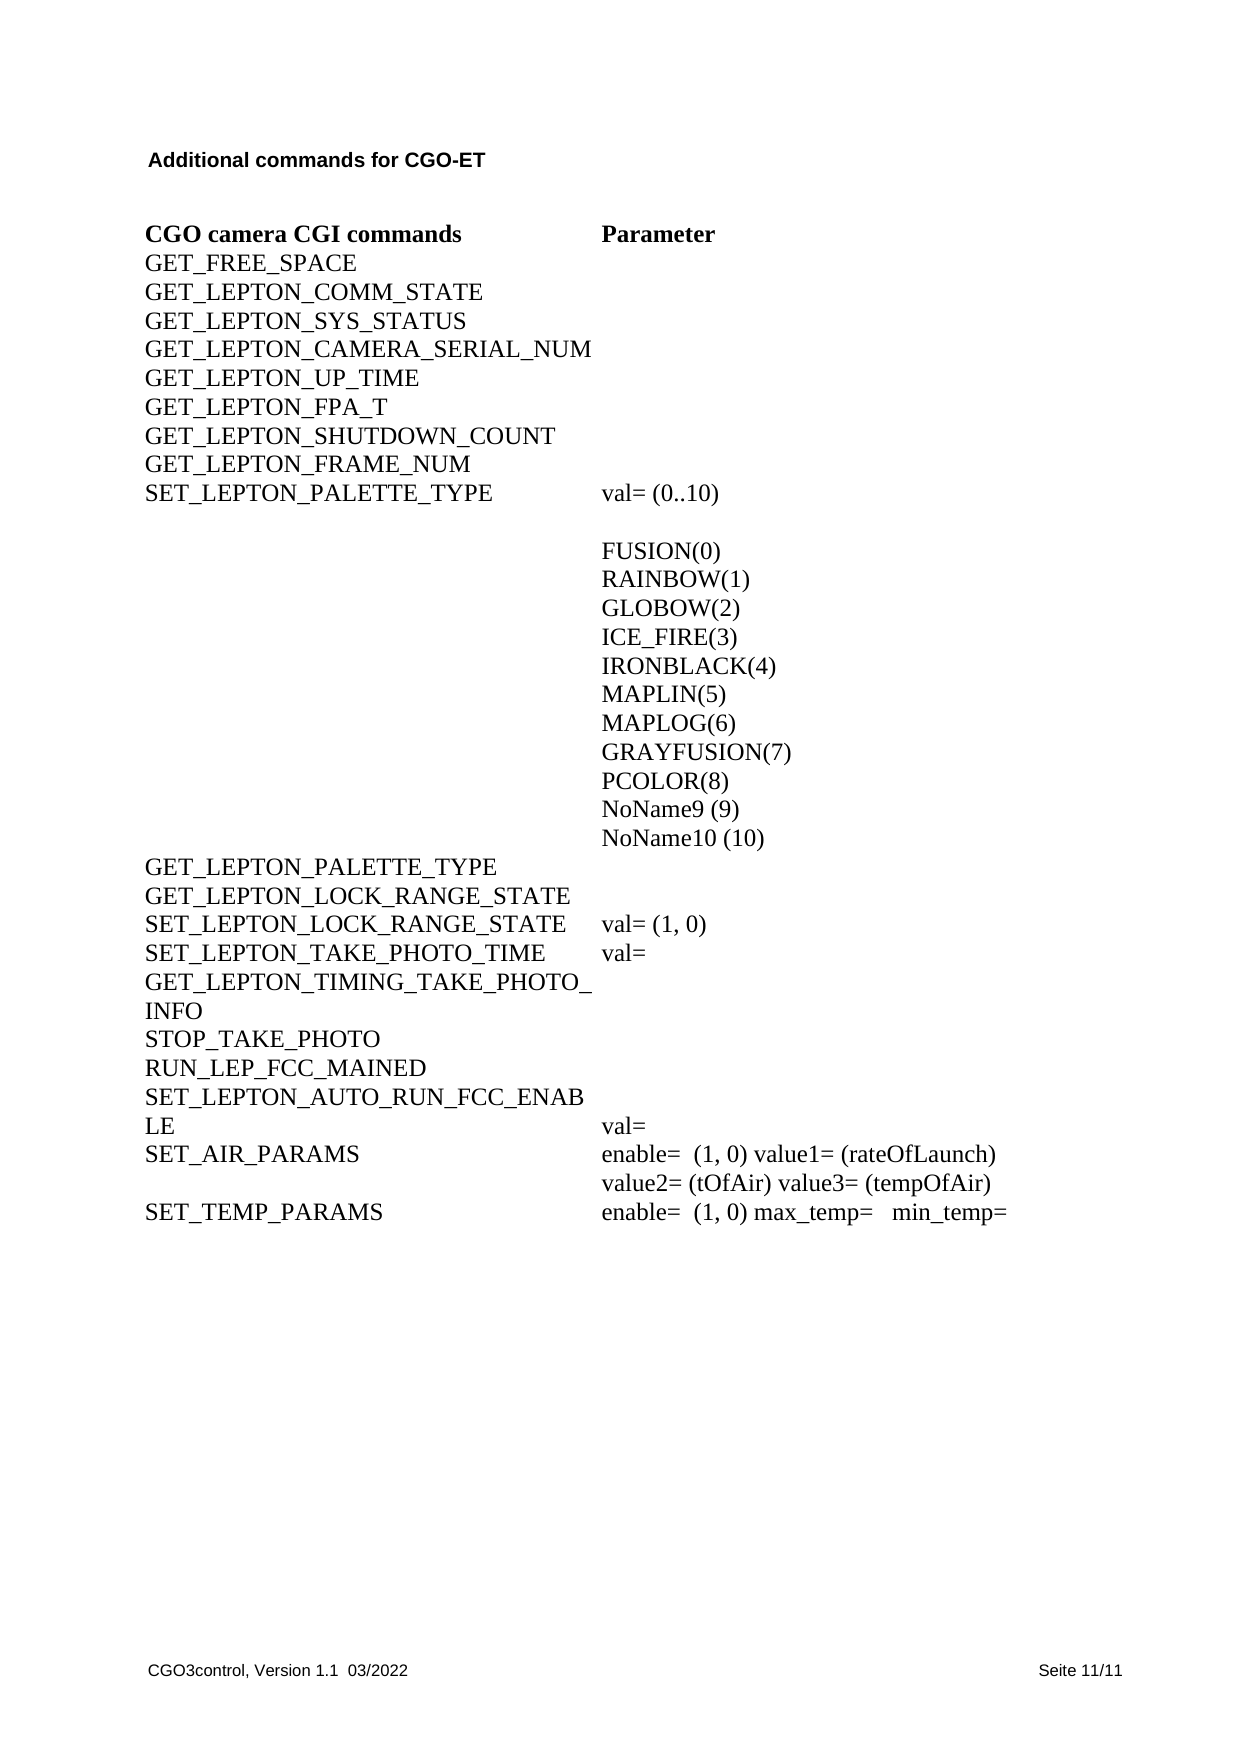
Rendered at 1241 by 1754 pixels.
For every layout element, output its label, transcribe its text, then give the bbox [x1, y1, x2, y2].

text Additional commands for CGO-ET [148, 148, 1093, 172]
table_cell STOP_TAKE_PHOTO [141, 1025, 598, 1053]
table_cell GET_LEPTON_FRAME_NUM [141, 450, 598, 478]
table_cell val= (1, 0) [598, 910, 1029, 938]
table_cell [598, 306, 1029, 334]
table_cell [598, 248, 1029, 277]
table_cell GET_FREE_SPACE [141, 248, 598, 277]
table_cell GET_LEPTON_PALETTE_TYPE [141, 852, 598, 881]
table_cell [598, 363, 1029, 392]
table_cell SET_LEPTON_PALETTE_TYPE [141, 478, 598, 852]
table_cell [598, 450, 1029, 478]
table_cell enable= (1, 0) max_temp= min_temp= [598, 1197, 1029, 1226]
table_cell [598, 277, 1029, 306]
table_cell [598, 392, 1029, 421]
table_cell GET_LEPTON_FPA_T [141, 392, 598, 421]
table_cell [598, 967, 1029, 1024]
table_cell GET_LEPTON_SHUTDOWN_COUNT [141, 421, 598, 449]
table_cell val= [598, 938, 1029, 967]
table_cell GET_LEPTON_TIMING_TAKE_PHOTO_INFO [141, 967, 598, 1024]
table_header Parameter [598, 220, 1029, 248]
table_cell SET_LEPTON_TAKE_PHOTO_TIME [141, 938, 598, 967]
table_cell [598, 421, 1029, 449]
table_cell val= (0..10) FUSION(0) RAINBOW(1) GLOBOW(2) ICE_FIRE(3) IRONBLACK(4) MAPLIN(5) MAPLOG(6) GRAYFUSION(7) PCOLOR(8) NoName9 (9) NoName10 (10) [598, 478, 1029, 852]
table_cell [598, 881, 1029, 909]
table_cell SET_TEMP_PARAMS [141, 1197, 598, 1226]
table_cell GET_LEPTON_CAMERA_SERIAL_NUM [141, 335, 598, 363]
table_cell GET_LEPTON_LOCK_RANGE_STATE [141, 881, 598, 909]
table_cell GET_LEPTON_UP_TIME [141, 363, 598, 392]
table_cell [598, 335, 1029, 363]
table_cell SET_LEPTON_LOCK_RANGE_STATE [141, 910, 598, 938]
table_cell [598, 852, 1029, 881]
table_cell RUN_LEP_FCC_MAINED [141, 1053, 598, 1082]
table_cell SET_AIR_PARAMS [141, 1140, 598, 1197]
table_cell enable= (1, 0) value1= (rateOfLaunch) value2= (tOfAir) value3= (tempOfAir) [598, 1140, 1029, 1197]
table_cell val= [598, 1082, 1029, 1139]
table_cell [598, 1025, 1029, 1053]
table_cell SET_LEPTON_AUTO_RUN_FCC_ENABLE [141, 1082, 598, 1139]
table_cell GET_LEPTON_COMM_STATE [141, 277, 598, 306]
table_cell GET_LEPTON_SYS_STATUS [141, 306, 598, 334]
table_cell [598, 1053, 1029, 1082]
table_header CGO camera CGI commands [141, 220, 598, 248]
